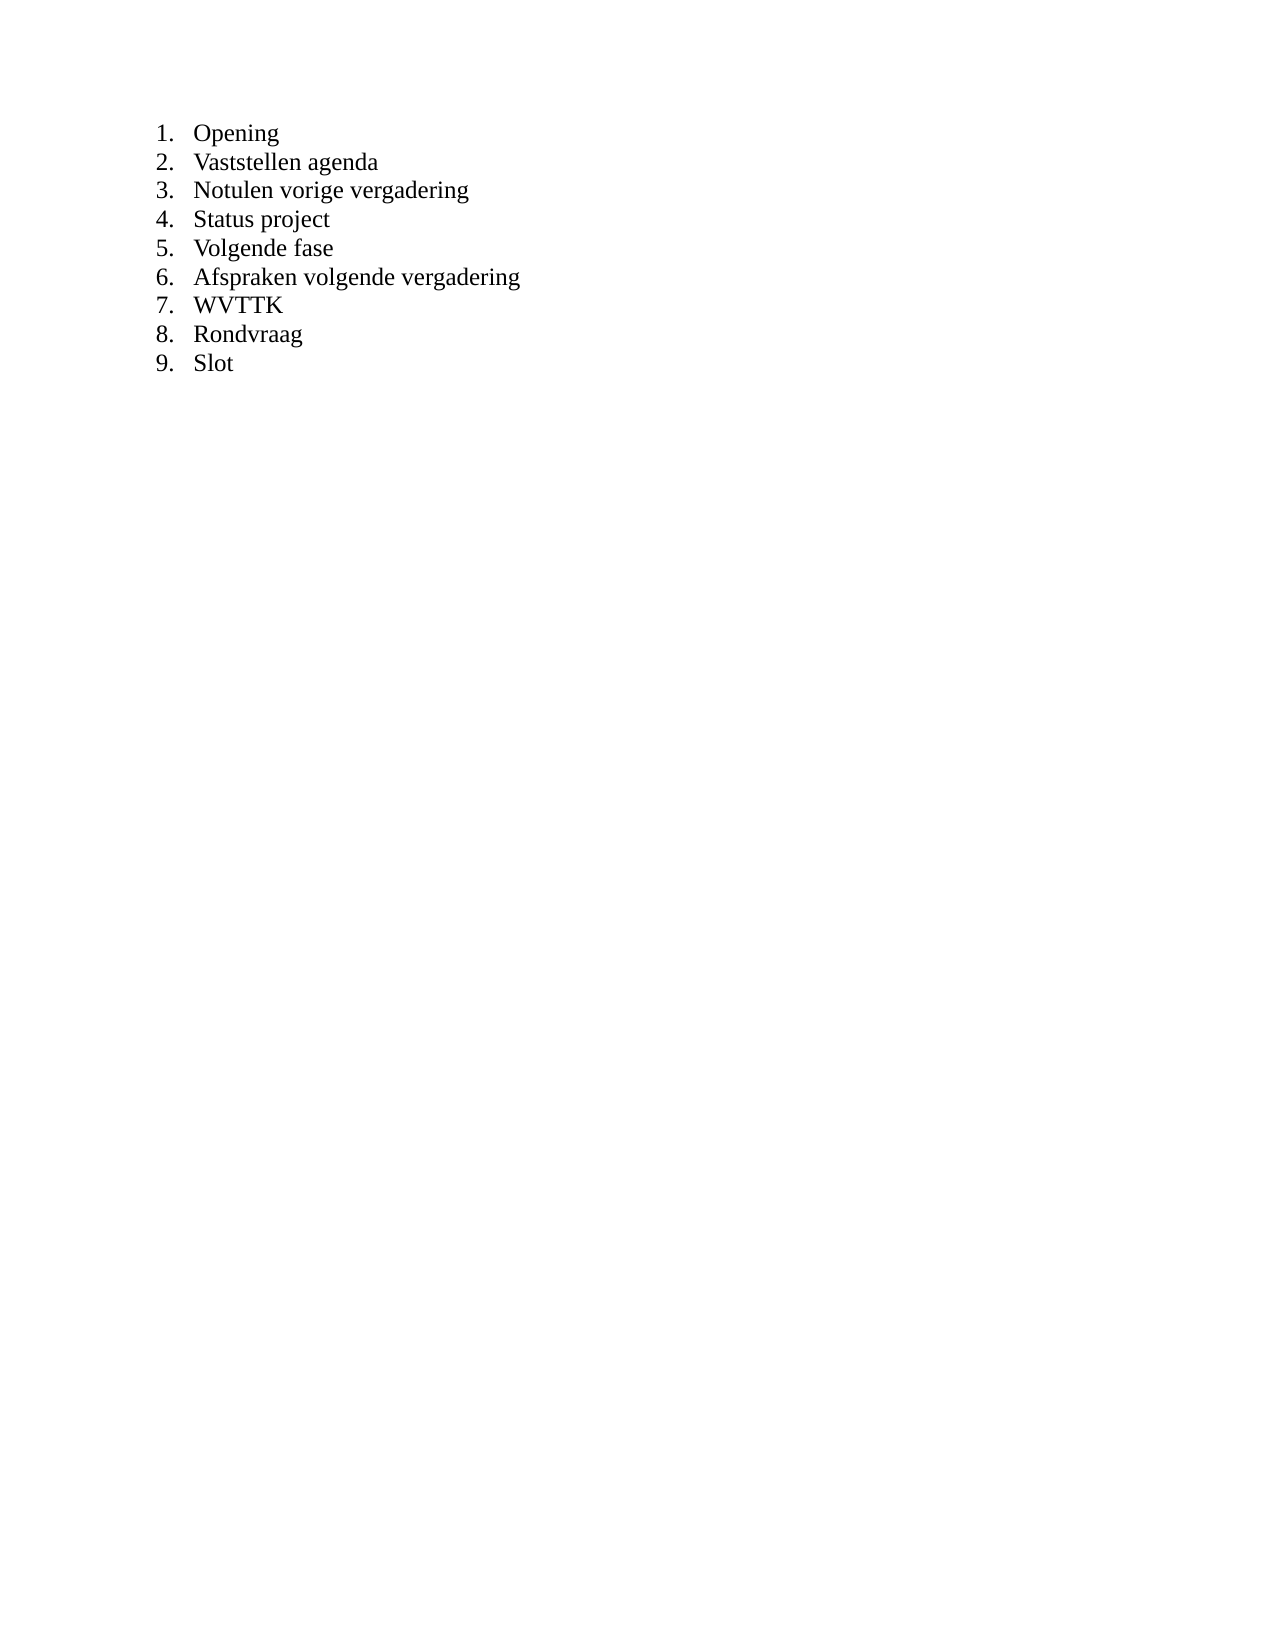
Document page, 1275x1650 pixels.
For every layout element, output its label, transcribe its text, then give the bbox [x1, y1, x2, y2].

list Notulen vorige vergadering [156, 176, 1157, 204]
list Volgende fase [156, 233, 1157, 262]
list Vaststellen agenda [156, 147, 1157, 176]
list Opening [156, 118, 1157, 147]
list Slot [156, 348, 1157, 377]
list Afspraken volgende vergadering [156, 262, 1157, 291]
list WVTTK [156, 291, 1157, 319]
list Status project [156, 204, 1157, 233]
list Rondvraag [156, 319, 1157, 348]
